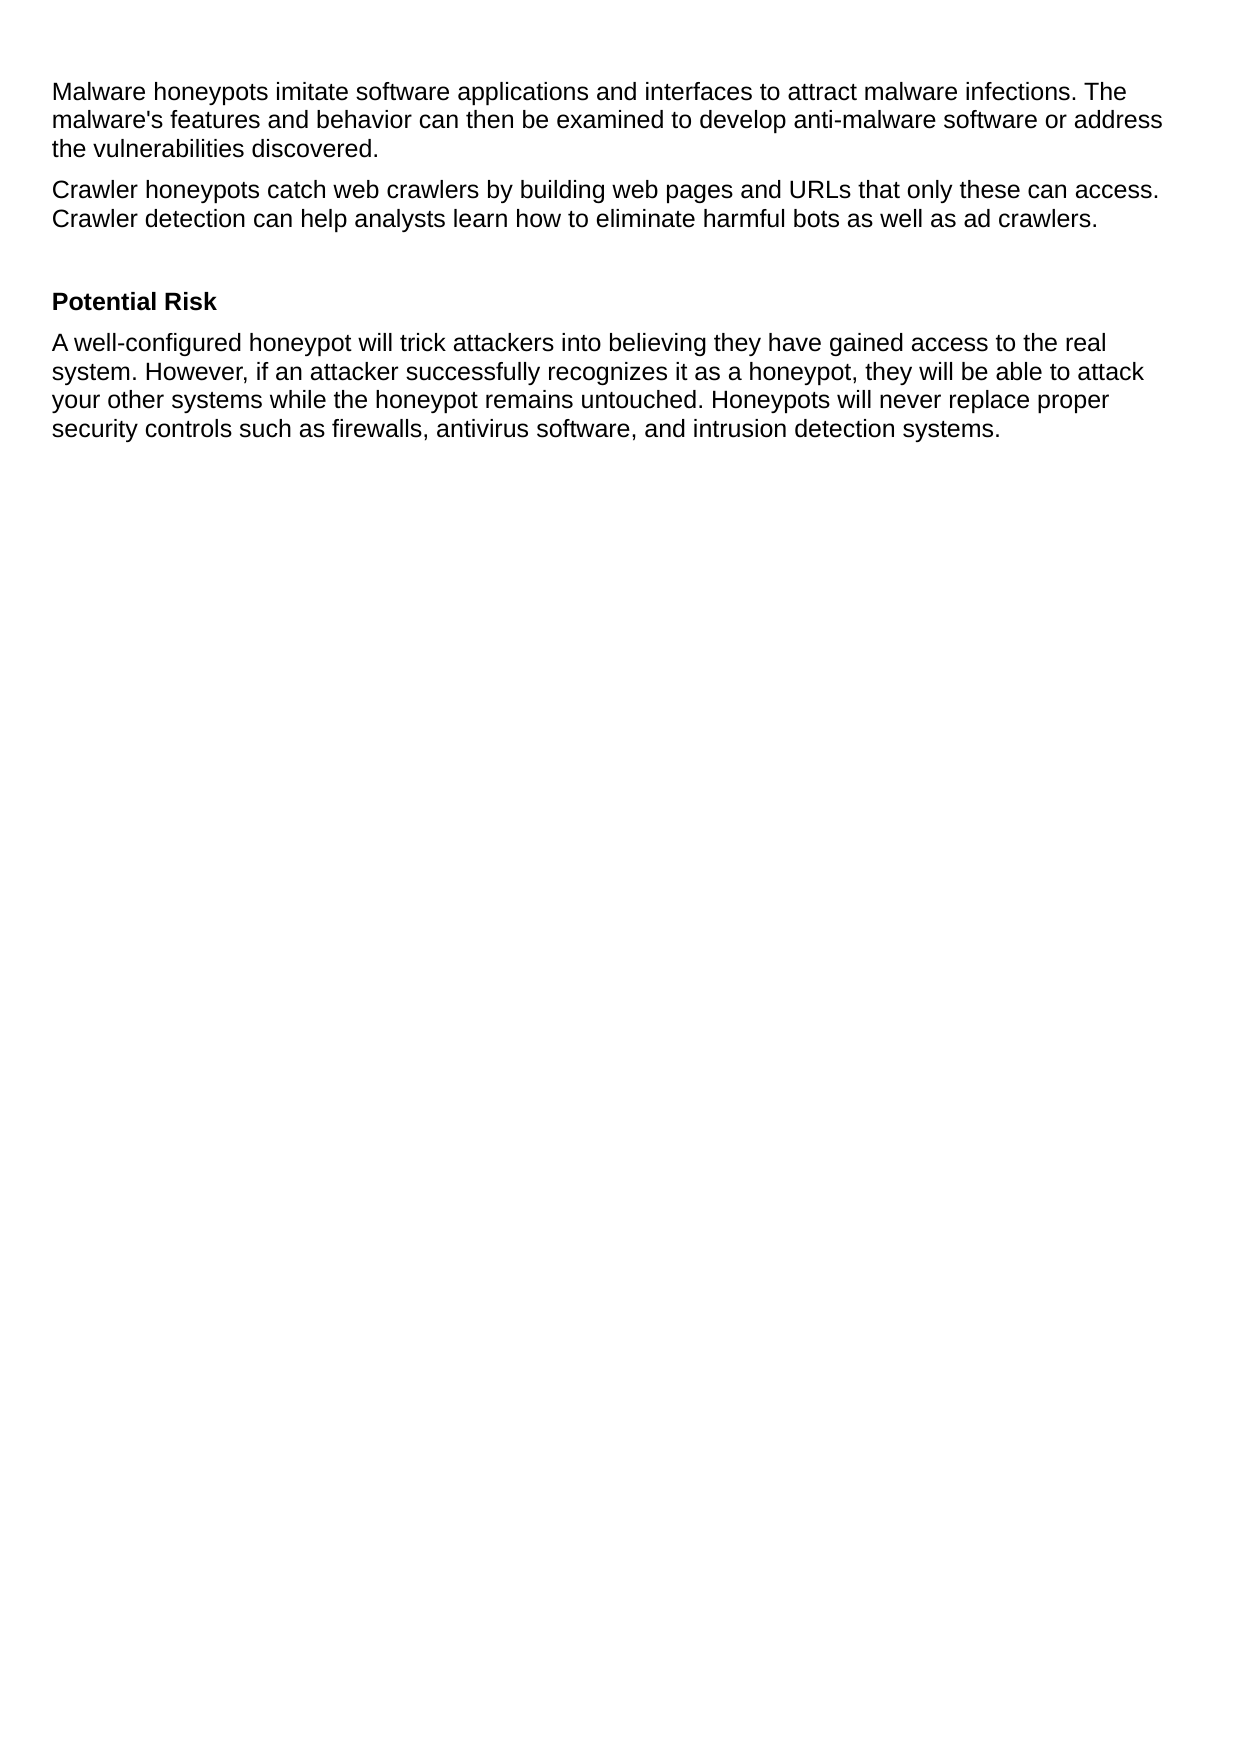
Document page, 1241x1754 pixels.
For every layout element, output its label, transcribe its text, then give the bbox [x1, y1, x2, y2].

text Malware honeypots imitate software applications and interfaces to attract malware infections. The malware's features and behavior can then be examined to develop anti-malware software or address the vulnerabilities discovered. [52, 77, 1177, 163]
text Potential Risk [52, 287, 1177, 315]
text Crawler honeypots catch web crawlers by building web pages and URLs that only these can access. Crawler detection can help analysts learn how to eliminate harmful bots as well as ad crawlers. [52, 175, 1177, 233]
text A well-configured honeypot will trick attackers into believing they have gained access to the real system. However, if an attacker successfully recognizes it as a honeypot, they will be able to attack your other systems while the honeypot remains untouched. Honeypots will never replace proper security controls such as firewalls, antivirus software, and intrusion detection systems. [52, 328, 1177, 443]
